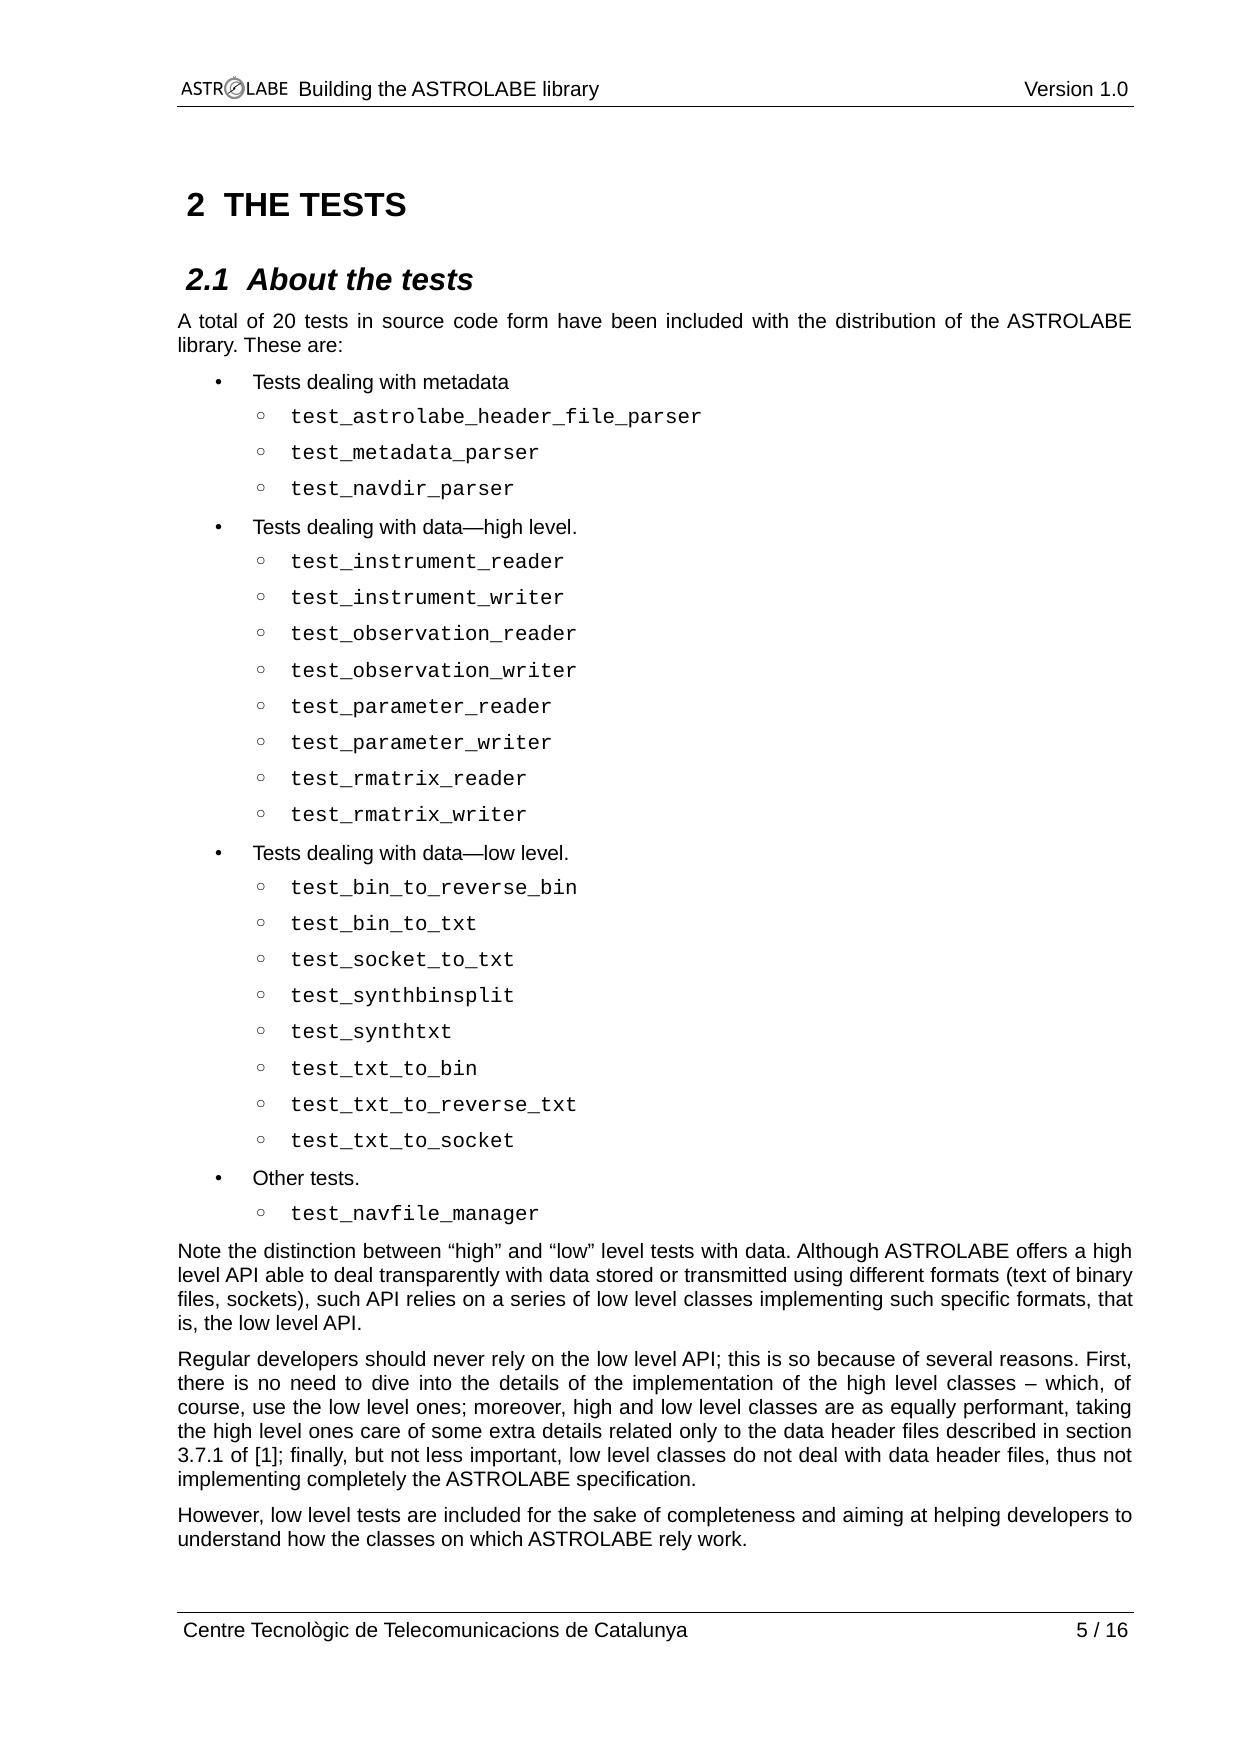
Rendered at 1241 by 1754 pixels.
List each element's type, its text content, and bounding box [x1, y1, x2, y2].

list test_observation_writer [252, 659, 1134, 683]
list test_parameter_writer [252, 732, 1134, 756]
list test_parameter_reader [252, 696, 1134, 719]
list test_metadata_parser [252, 442, 1134, 466]
list Tests dealing with data—low level. [215, 840, 1134, 864]
list test_rmatrix_reader [252, 768, 1134, 792]
list test_bin_to_reverse_bin [252, 877, 1134, 901]
list test_observation_reader [252, 623, 1134, 647]
text Note the distinction between “high” and “low” level tests with data. Although ASTROLABE offers a high level API able to deal transparently with data stored or transmitted using different formats (text of binary files, sockets), such API relies on a series of low level classes implementing such specific formats, that is, the low level API. [177, 1239, 1134, 1334]
list test_synthtxt [252, 1021, 1134, 1045]
text However, low level tests are included for the sake of completeness and aiming at helping developers to understand how the classes on which ASTROLABE rely work. [177, 1503, 1134, 1551]
list Tests dealing with data—high level. [215, 514, 1134, 539]
list test_txt_to_reverse_txt [252, 1094, 1134, 1117]
list test_txt_to_socket [252, 1130, 1134, 1153]
list test_instrument_reader [252, 551, 1134, 575]
list test_navdir_parser [252, 478, 1134, 502]
list test_txt_to_bin [252, 1058, 1134, 1081]
list test_instrument_writer [252, 587, 1134, 611]
list test_rmatrix_writer [252, 804, 1134, 828]
picture [181, 76, 288, 99]
list test_synthbinsplit [252, 985, 1134, 1009]
text A total of 20 tests in source code form have been included with the distribution of the ASTROLABE library. These are: [177, 309, 1134, 357]
text Regular developers should never rely on the low level API; this is so because of several reasons. First, there is no need to dive into the details of the implementation of the high level classes – which, of course, use the low level ones; moreover, high and low level classes are as equally performant, taking the high level ones care of some extra details related only to the data header files described in section 3.7.1 of [1]; finally, but not less important, low level classes do not deal with data header files, thus not implementing completely the ASTROLABE specification. [177, 1347, 1134, 1491]
list Tests dealing with metadata [215, 369, 1134, 394]
list test_socket_to_txt [252, 949, 1134, 973]
list test_navfile_manager [252, 1203, 1134, 1226]
subtitle About the tests [177, 261, 1134, 297]
list test_astrolabe_header_file_parser [252, 406, 1134, 430]
list Other tests. [215, 1166, 1134, 1190]
subtitle THE TESTS [177, 185, 1134, 223]
list test_bin_to_txt [252, 913, 1134, 937]
